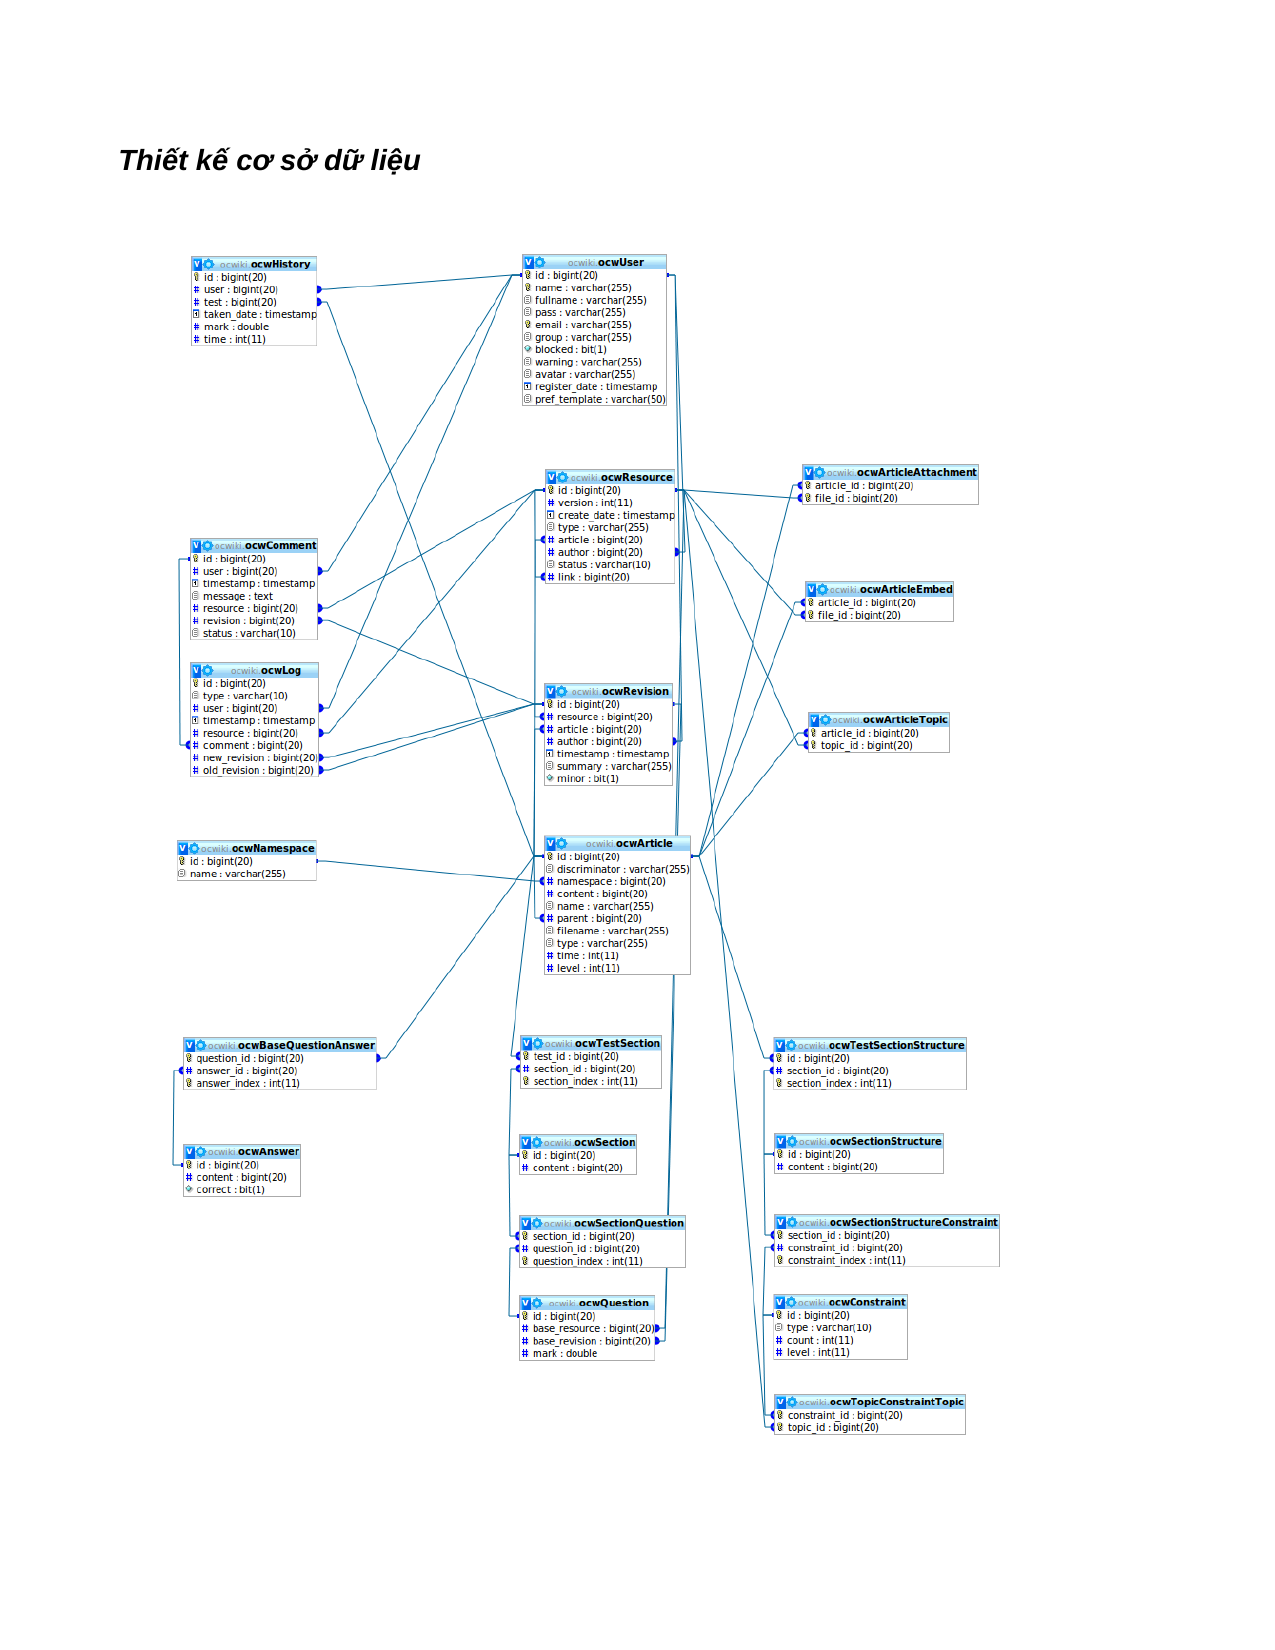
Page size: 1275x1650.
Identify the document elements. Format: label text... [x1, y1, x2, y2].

subtitle Thiết kế cơ sở dữ liệu [118, 143, 1157, 177]
picture [118, 189, 1032, 1462]
